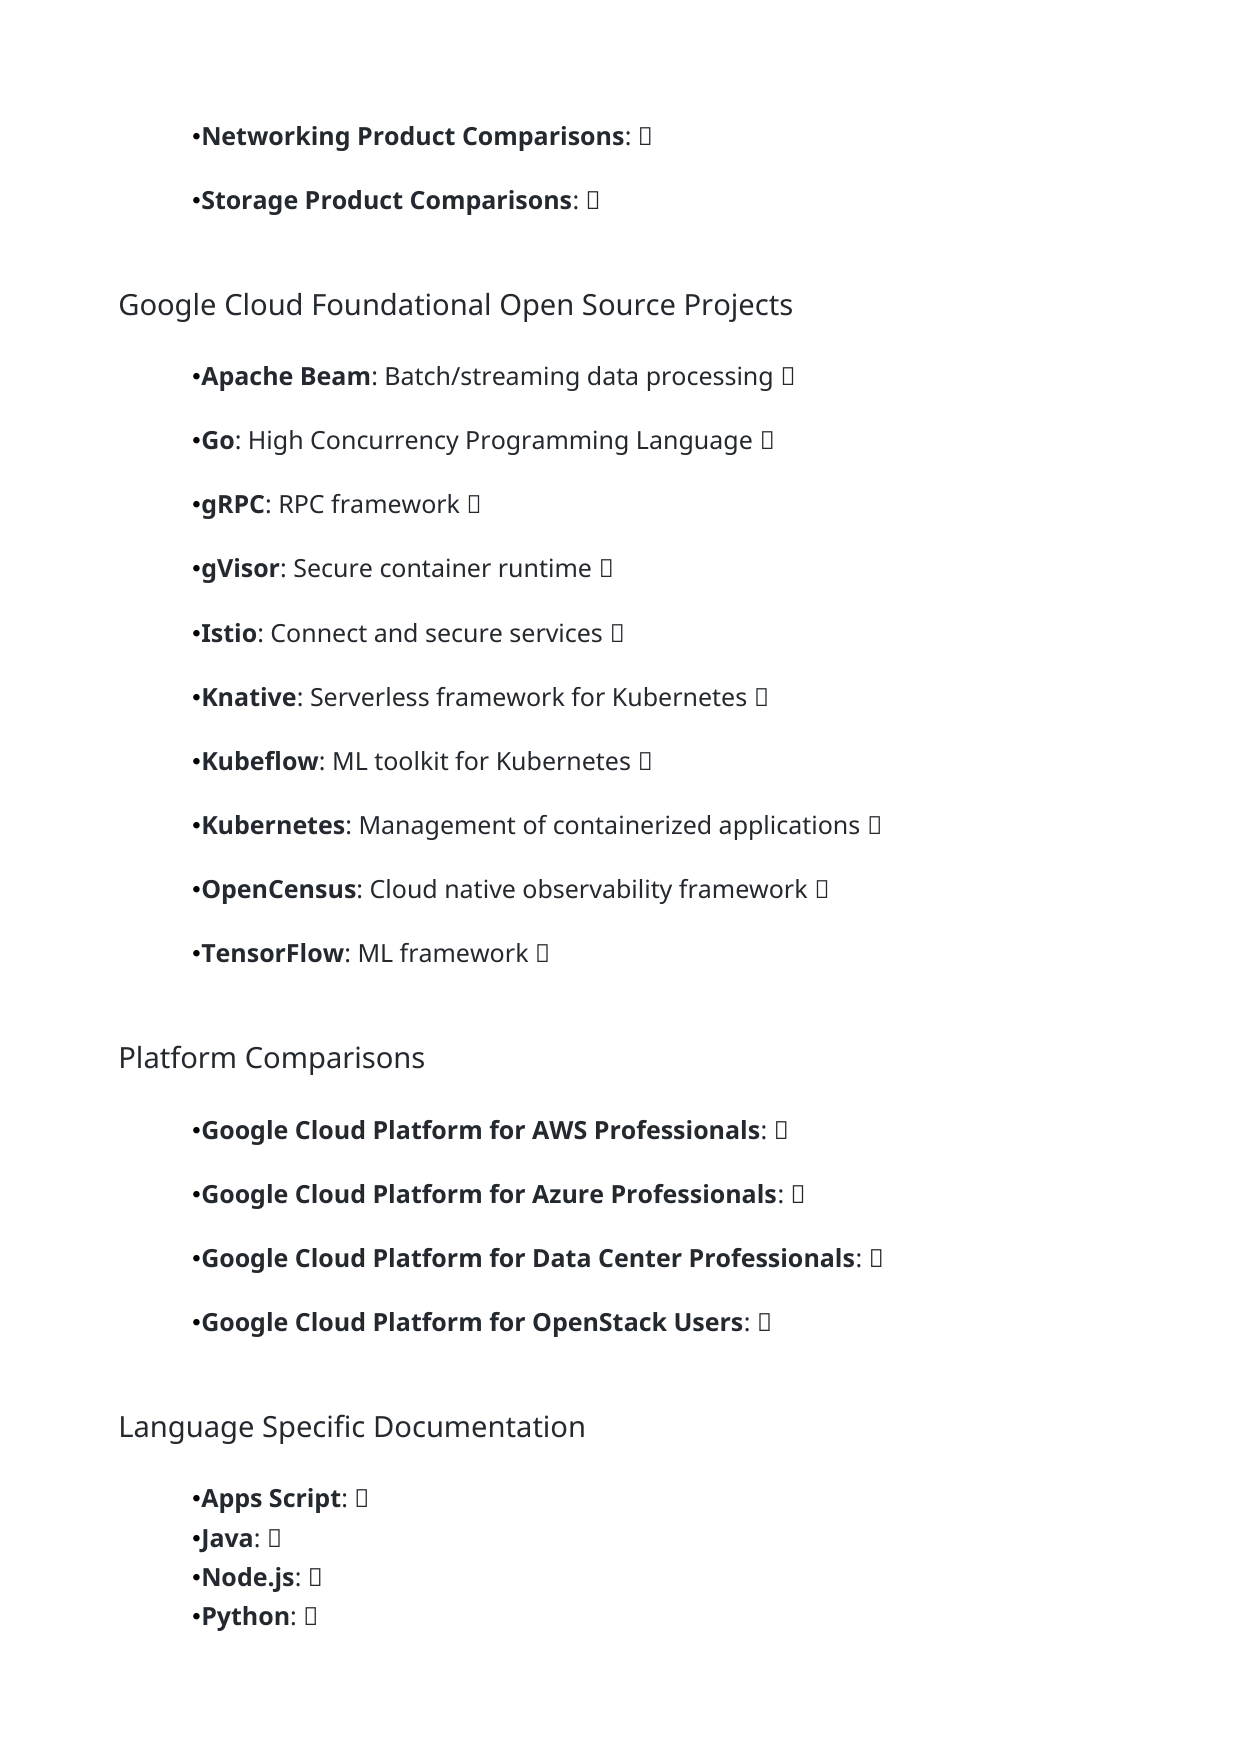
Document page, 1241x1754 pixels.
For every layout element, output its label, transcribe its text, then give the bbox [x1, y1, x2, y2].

list Kubernetes: Management of containerized applications 🔗 [118, 808, 1122, 842]
list gRPC: RPC framework 🔗 [118, 487, 1122, 521]
list gVisor: Secure container runtime 🔗 [118, 551, 1122, 585]
list Networking Product Comparisons: 🔗 [118, 118, 1122, 152]
list Node.js: 📄 [118, 1559, 1122, 1593]
list Apps Script: 📄 [118, 1481, 1122, 1515]
list Google Cloud Platform for OpenStack Users: 📄 [118, 1305, 1122, 1339]
subtitle Google Cloud Foundational Open Source Projects [118, 284, 1122, 324]
subtitle Platform Comparisons [118, 1038, 1122, 1077]
subtitle Language Specific Documentation [118, 1406, 1122, 1446]
list Knative: Serverless framework for Kubernetes 🔗 [118, 679, 1122, 713]
list Go: High Concurrency Programming Language 🔗 [118, 423, 1122, 457]
list Istio: Connect and secure services 🔗 [118, 615, 1122, 649]
list OpenCensus: Cloud native observability framework 🔗 [118, 872, 1122, 906]
list Google Cloud Platform for Data Center Professionals: 📄 [118, 1241, 1122, 1275]
list Google Cloud Platform for AWS Professionals: 📄 [118, 1112, 1122, 1146]
list Java: 📄 [118, 1520, 1122, 1554]
list Apache Beam: Batch/streaming data processing 🔗 [118, 358, 1122, 393]
list Google Cloud Platform for Azure Professionals: 📄 [118, 1176, 1122, 1211]
list Storage Product Comparisons: 🔗 [118, 182, 1122, 216]
list Kubeflow: ML toolkit for Kubernetes 🔗 [118, 743, 1122, 778]
list Python: 📄 [118, 1598, 1122, 1633]
list TensorFlow: ML framework 🔗 [118, 936, 1122, 970]
